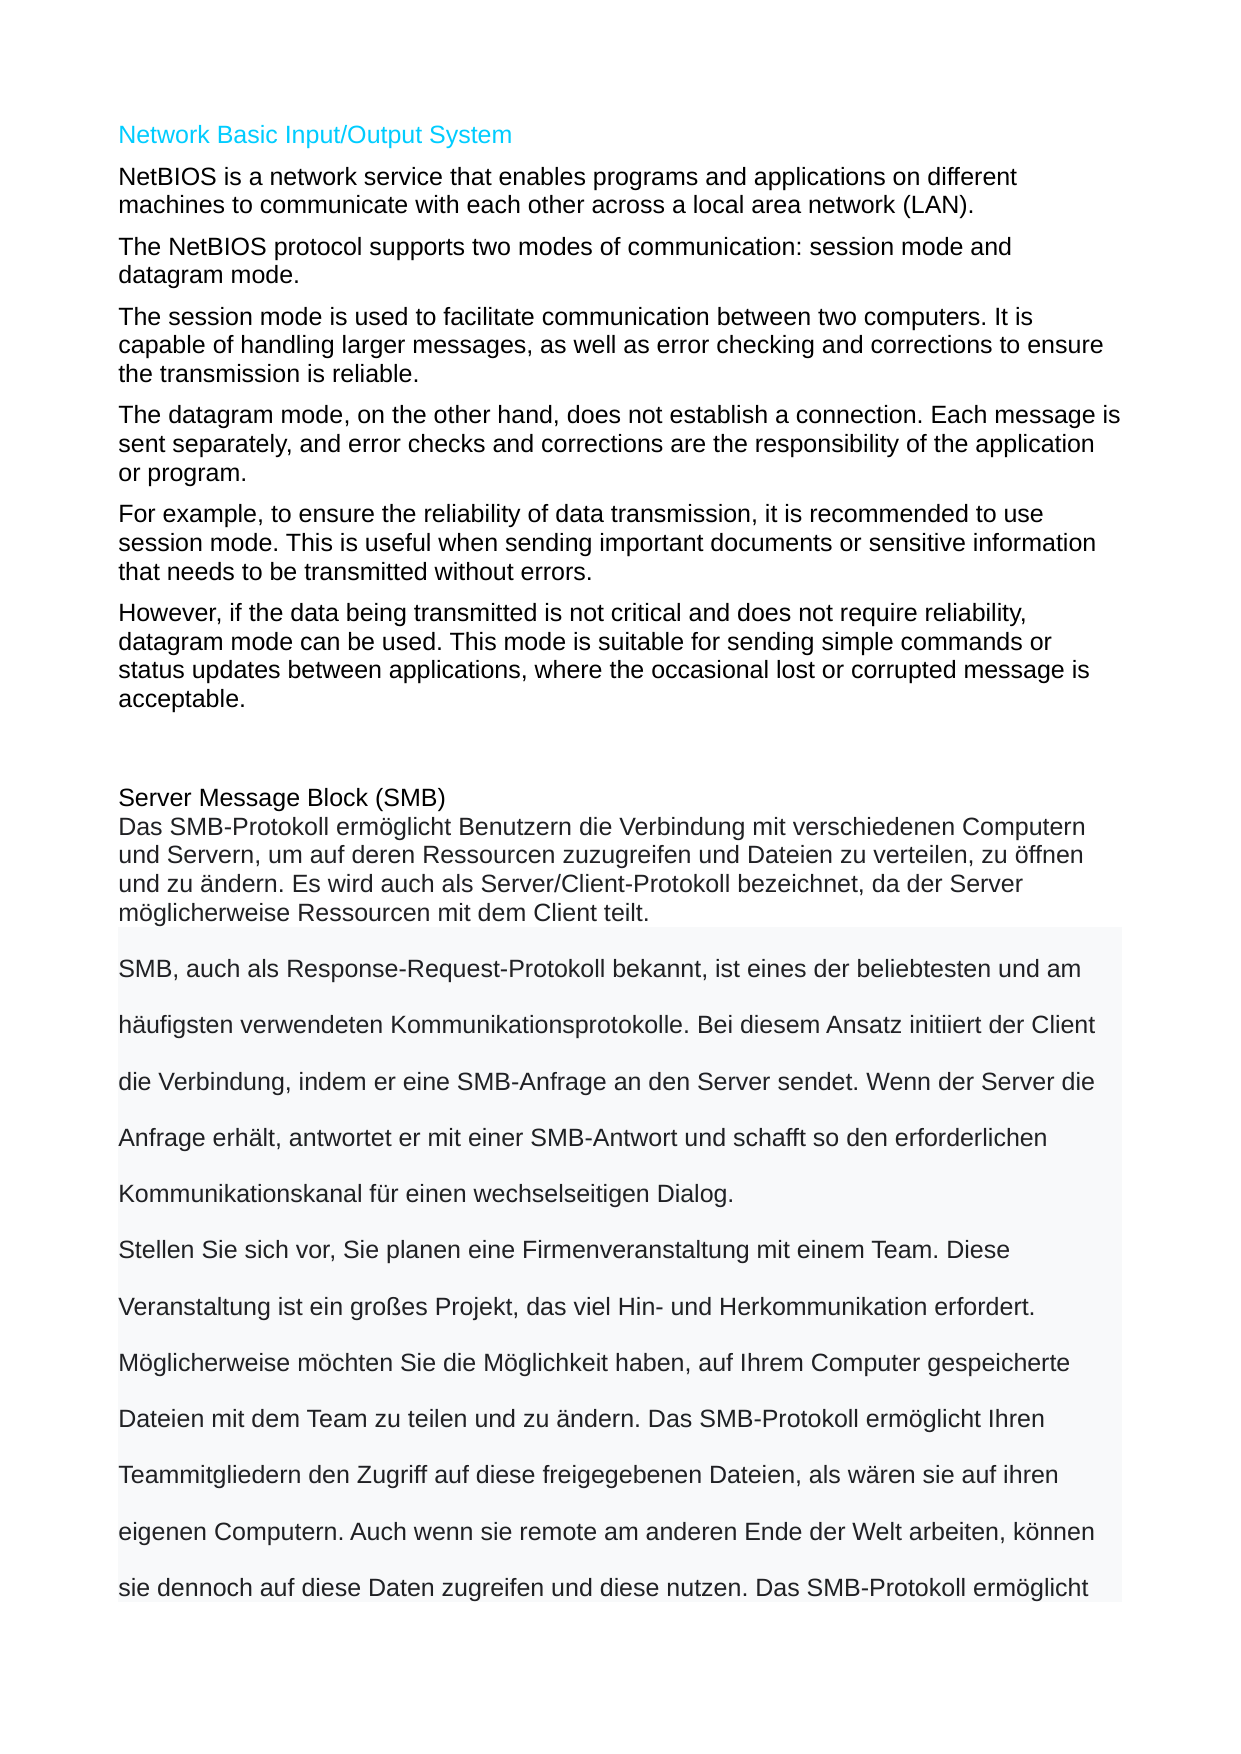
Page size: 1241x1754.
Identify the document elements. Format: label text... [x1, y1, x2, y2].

text SMB, auch als Response-Request-Protokoll bekannt, ist eines der beliebtesten und am häufigsten verwendeten Kommunikationsprotokolle. Bei diesem Ansatz initiiert der Client die Verbindung, indem er eine SMB-Anfrage an den Server sendet. Wenn der Server die Anfrage erhält, antwortet er mit einer SMB-Antwort und schafft so den erforderlichen Kommunikationskanal für einen wechselseitigen Dialog. [118, 927, 1122, 1208]
text However, if the data being transmitted is not critical and does not require reliability, datagram mode can be used. This mode is suitable for sending simple commands or status updates between applications, where the occasional lost or corrupted message is acceptable. [118, 598, 1122, 713]
text Server Message Block (SMB) [118, 783, 1122, 812]
text The NetBIOS protocol supports two modes of communication: session mode and datagram mode. [118, 232, 1122, 289]
text Das SMB-Protokoll ermöglicht Benutzern die Verbindung mit verschiedenen Computern und Servern, um auf deren Ressourcen zuzugreifen und Dateien zu verteilen, zu öffnen und zu ändern. Es wird auch als Server/Client-Protokoll bezeichnet, da der Server möglicherweise Ressourcen mit dem Client teilt. [118, 812, 1122, 927]
text NetBIOS is a network service that enables programs and applications on different machines to communicate with each other across a local area network (LAN). [118, 162, 1122, 219]
text Network Basic Input/Output System [118, 120, 1122, 149]
text Stellen Sie sich vor, Sie planen eine Firmenveranstaltung mit einem Team. Diese Veranstaltung ist ein großes Projekt, das viel Hin- und Herkommunikation erfordert. Möglicherweise möchten Sie die Möglichkeit haben, auf Ihrem Computer gespeicherte Dateien mit dem Team zu teilen und zu ändern. Das SMB-Protokoll ermöglicht Ihren Teammitgliedern den Zugriff auf diese freigegebenen Dateien, als wären sie auf ihren eigenen Computern. Auch wenn sie remote am anderen Ende der Welt arbeiten, können sie dennoch auf diese Daten zugreifen und diese nutzen. Das SMB-Protokoll ermöglicht [118, 1208, 1122, 1602]
text The datagram mode, on the other hand, does not establish a connection. Each message is sent separately, and error checks and corrections are the responsibility of the application or program. [118, 400, 1122, 487]
text The session mode is used to facilitate communication between two computers. It is capable of handling larger messages, as well as error checking and corrections to ensure the transmission is reliable. [118, 302, 1122, 388]
text For example, to ensure the reliability of data transmission, it is recommended to use session mode. This is useful when sending important documents or sensitive information that needs to be transmitted without errors. [118, 499, 1122, 585]
